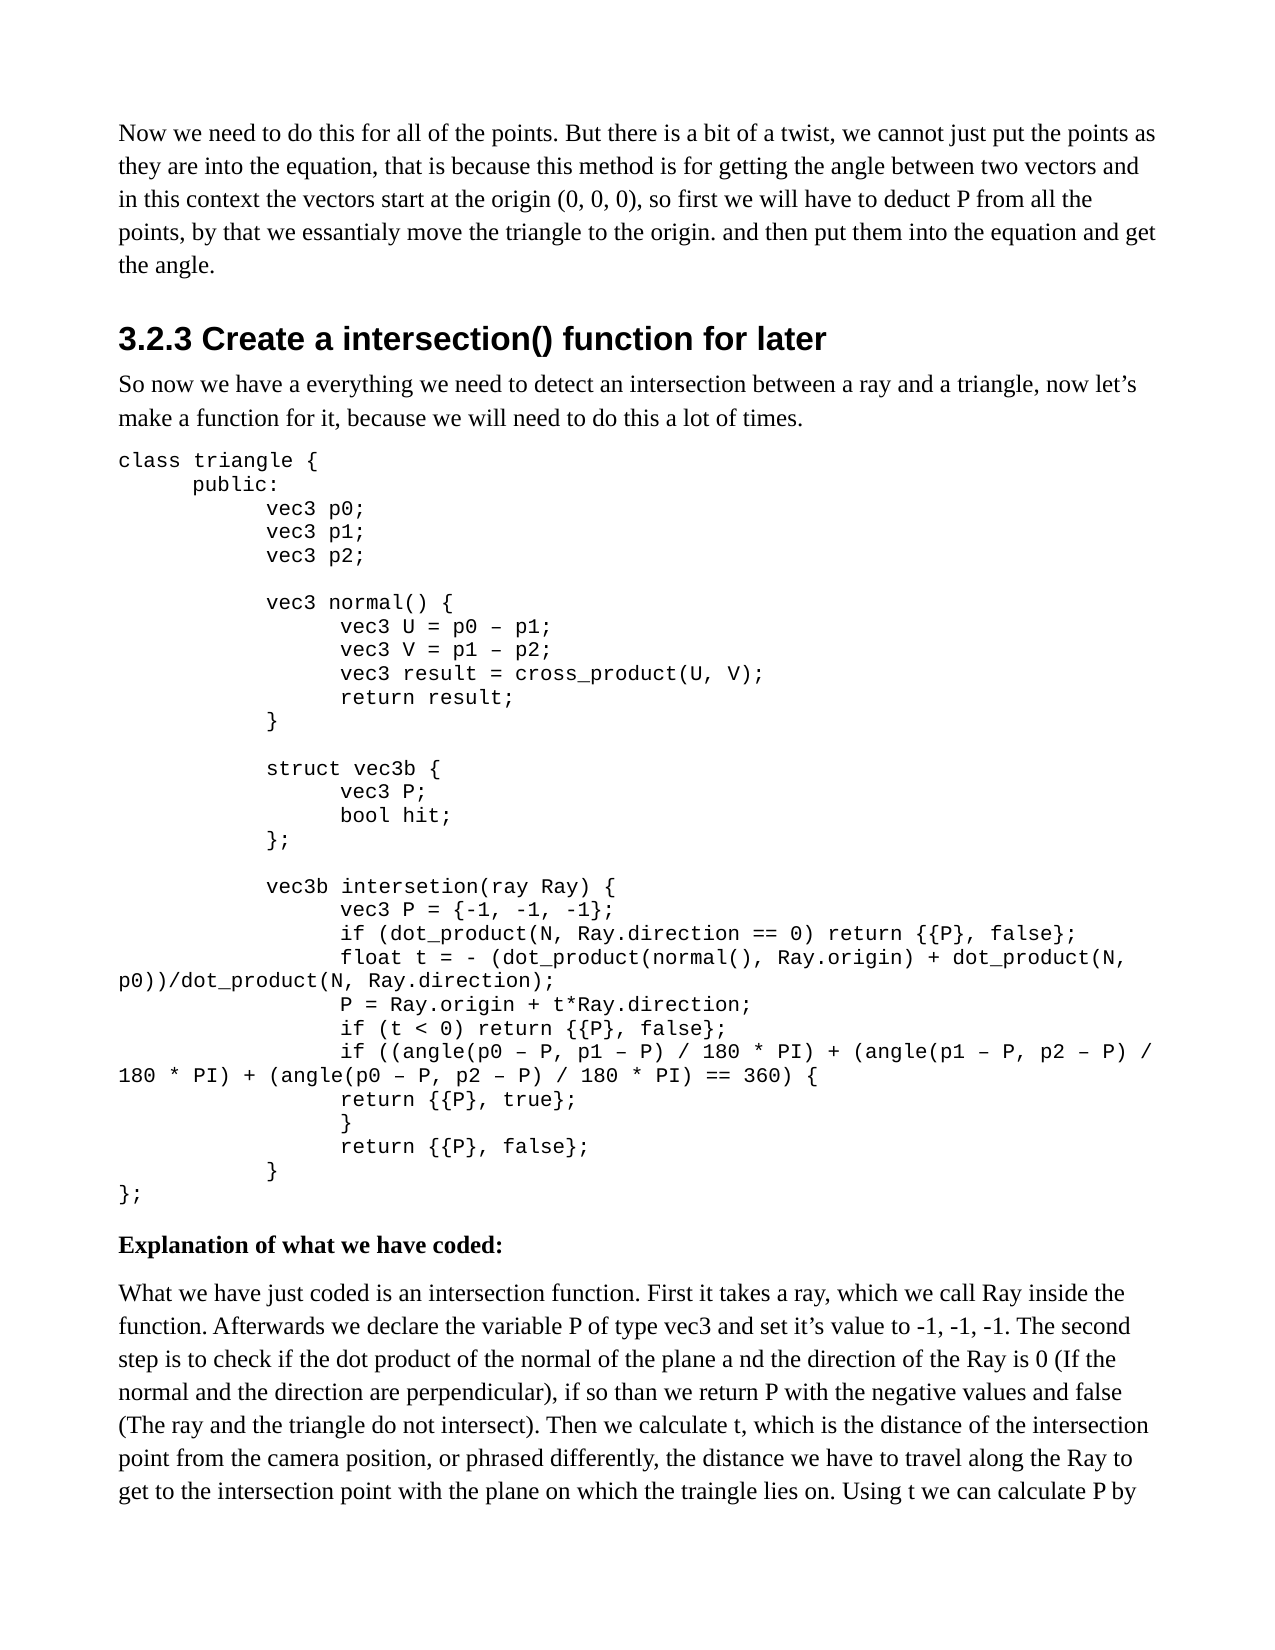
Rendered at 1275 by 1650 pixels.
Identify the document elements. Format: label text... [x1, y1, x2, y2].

text vec3 P = {-1, -1, -1}; [118, 899, 1157, 923]
text vec3 V = p1 – p2; [118, 639, 1157, 663]
text vec3b intersetion(ray Ray) { [118, 876, 1157, 899]
text } [118, 1159, 1157, 1183]
text P = Ray.origin + t*Ray.direction; [118, 994, 1157, 1018]
text vec3 p1; [118, 521, 1157, 545]
text vec3 normal() { [118, 592, 1157, 616]
text if (dot_product(N, Ray.direction == 0) return {{P}, false}; [118, 923, 1157, 947]
text }; [118, 1183, 1157, 1207]
text float t = - (dot_product(normal(), Ray.origin) + dot_product(N, p0))/dot_product(N, Ray.direction); [118, 947, 1157, 994]
text } [118, 710, 1157, 734]
text return {{P}, false}; [118, 1136, 1157, 1159]
text What we have just coded is an intersection function. First it takes a ray, which we call Ray inside the function. Afterwards we declare the variable P of type vec3 and set it’s value to -1, -1, -1. The second step is to check if the dot product of the normal of the plane a nd the direction of the Ray is 0 (If the normal and the direction are perpendicular), if so than we return P with the negative values and false (The ray and the triangle do not intersect). Then we calculate t, which is the distance of the intersection point from the camera position, or phrased differently, the distance we have to travel along the Ray to get to the intersection point with the plane on which the traingle lies on. Using t we can calculate P by [118, 1278, 1157, 1505]
text public: [118, 474, 1157, 497]
text bool hit; [118, 805, 1157, 828]
text So now we have a everything we need to detect an intersection between a ray and a triangle, now let’s make a function for it, because we will need to do this a lot of times. [118, 369, 1157, 431]
text return result; [118, 687, 1157, 710]
text Explanation of what we have coded: [118, 1231, 1157, 1259]
text vec3 P; [118, 781, 1157, 805]
text } [118, 1112, 1157, 1136]
text class triangle { [118, 450, 1157, 474]
text return {{P}, true}; [118, 1089, 1157, 1112]
text if (t < 0) return {{P}, false}; [118, 1018, 1157, 1041]
text vec3 U = p0 – p1; [118, 616, 1157, 639]
text vec3 p0; [118, 497, 1157, 521]
text if ((angle(p0 – P, p1 – P) / 180 * PI) + (angle(p1 – P, p2 – P) / 180 * PI) + (angle(p0 – P, p2 – P) / 180 * PI) == 360) { [118, 1041, 1157, 1089]
text Now we need to do this for all of the points. But there is a bit of a twist, we cannot just put the points as they are into the equation, that is because this method is for getting the angle between two vectors and in this context the vectors start at the origin (0, 0, 0), so first we will have to deduct P from all the points, by that we essantialy move the triangle to the origin. and then put them into the equation and get the angle. [118, 118, 1157, 279]
text struct vec3b { [118, 758, 1157, 781]
subtitle 3.2.3 Create a intersection() function for later [118, 319, 1157, 357]
text vec3 p2; [118, 545, 1157, 568]
text }; [118, 828, 1157, 852]
text vec3 result = cross_product(U, V); [118, 663, 1157, 687]
